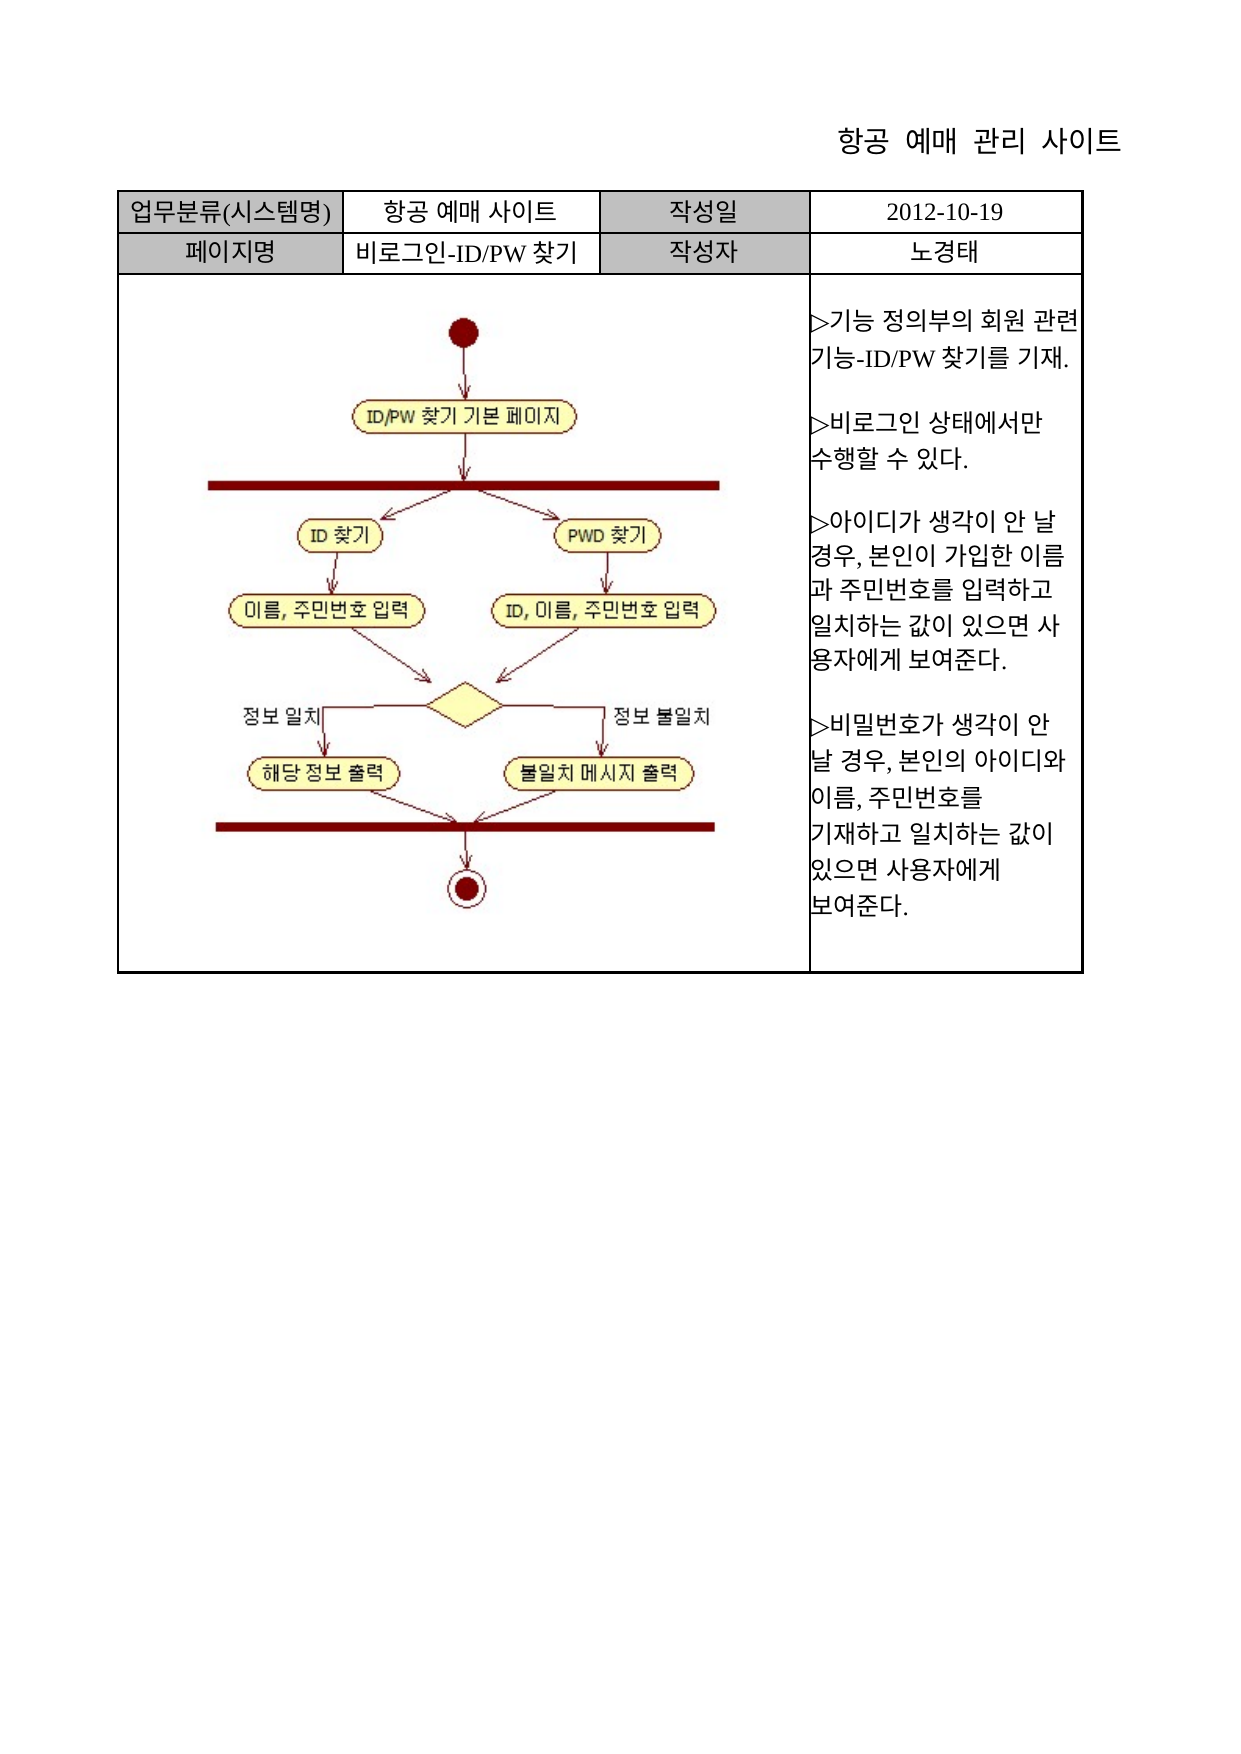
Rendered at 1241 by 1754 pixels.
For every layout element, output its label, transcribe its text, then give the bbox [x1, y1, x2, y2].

picture [177, 287, 751, 940]
table_header 2012-10-19 [811, 192, 1081, 232]
table_cell 작성자 [601, 234, 809, 273]
table_cell 비로그인-ID/PW 찾기 [344, 234, 599, 273]
table_header 항공 예매 사이트 [344, 192, 599, 232]
table_cell 페이지명 [119, 234, 342, 273]
table_cell [119, 275, 809, 971]
table_cell ▷기능 정의부의 회원 관련 기능-ID/PW 찾기를 기재. ▷비로그인 상태에서만 수행할 수 있다. ▷아이디가 생각이 안 날 경우, 본인이 가입한 이름과 주민번호를 입력하고 일치하는 값이 있으면 사용자에게 보여준다. ▷비밀번호가 생각이 안 날 경우, 본인의 아이디와 이름, 주민번호를 기재하고 일치하는 값이 있으면 사용자에게 보여준다. [811, 275, 1081, 971]
table_header 작성일 [601, 192, 809, 232]
table_header 업무분류(시스템명) [119, 192, 342, 232]
table_cell 노경태 [811, 234, 1081, 273]
